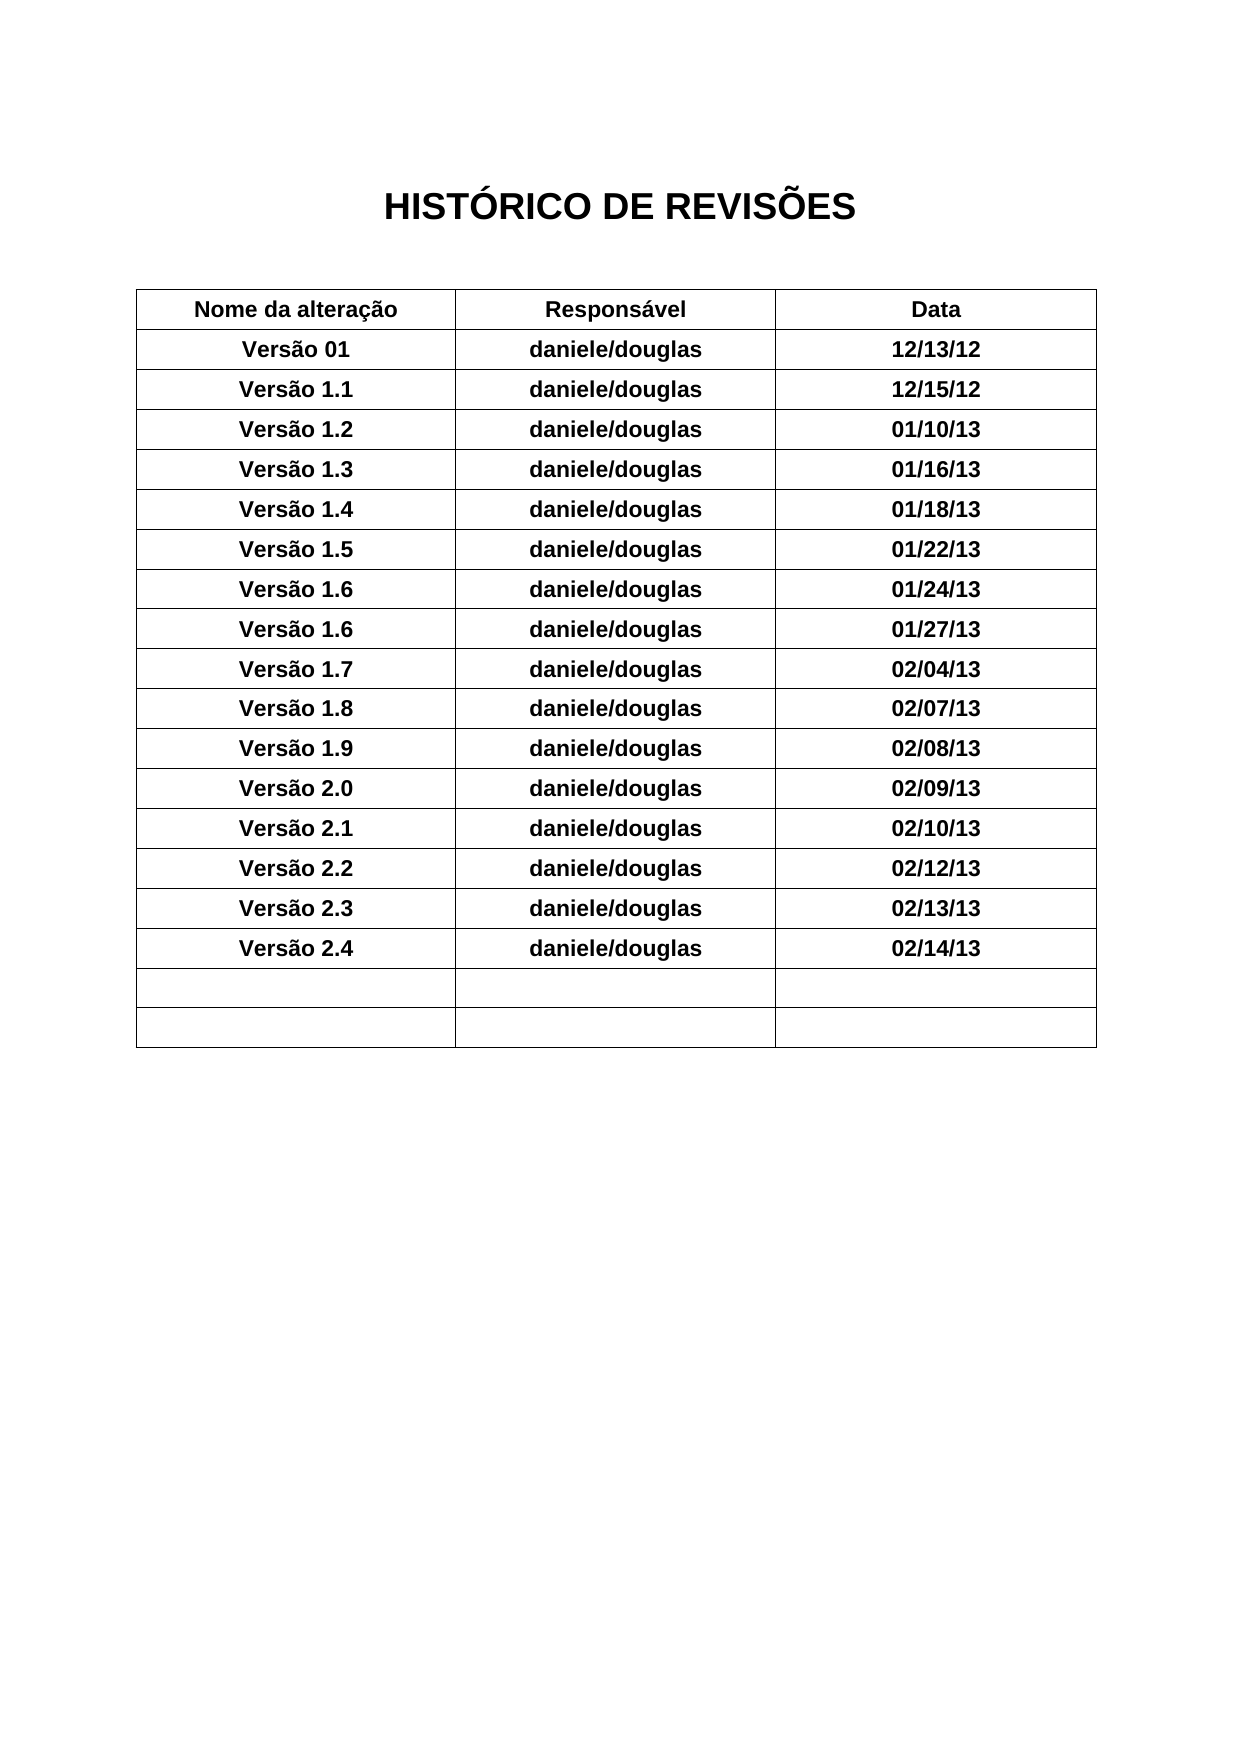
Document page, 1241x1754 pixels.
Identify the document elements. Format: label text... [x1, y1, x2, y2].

table_cell [456, 1008, 775, 1047]
table_cell 16/01/13 [776, 450, 1096, 489]
table_cell Versão 01 [137, 330, 455, 369]
table_cell Versão 1.6 [137, 609, 455, 648]
table_cell 12/02/13 [776, 849, 1096, 888]
table_cell Versão 2.0 [137, 769, 455, 808]
table_cell 07/02/13 [776, 689, 1096, 728]
table_cell 13/02/13 [776, 889, 1096, 927]
table_cell 09/02/13 [776, 769, 1096, 808]
table_cell 13/12/12 [776, 330, 1096, 369]
table_cell daniele/douglas [456, 809, 775, 848]
table_cell Versão 2.1 [137, 809, 455, 848]
table_cell daniele/douglas [456, 490, 775, 528]
text HISTÓRICO DE REVISÕES [148, 184, 1092, 227]
table_cell Versão 1.7 [137, 649, 455, 688]
table_cell Versão 1.6 [137, 570, 455, 608]
table_cell Versão 1.9 [137, 729, 455, 768]
table_cell daniele/douglas [456, 649, 775, 688]
table_cell 08/02/13 [776, 729, 1096, 768]
table_cell 14/02/13 [776, 929, 1096, 967]
table_cell 10/02/13 [776, 809, 1096, 848]
table_cell Versão 1.4 [137, 490, 455, 528]
table_cell [137, 969, 455, 1007]
table_cell daniele/douglas [456, 370, 775, 409]
table_cell Versão 1.3 [137, 450, 455, 489]
table_cell [456, 969, 775, 1007]
table_cell 10/01/13 [776, 410, 1096, 449]
table_cell daniele/douglas [456, 729, 775, 768]
table_cell [776, 1008, 1096, 1047]
table_header Responsável [456, 290, 775, 329]
table_cell daniele/douglas [456, 929, 775, 967]
table_cell 18/01/13 [776, 490, 1096, 528]
table_cell Versão 1.5 [137, 530, 455, 568]
table_cell [776, 969, 1096, 1007]
table_cell Versão 2.2 [137, 849, 455, 888]
table_cell Versão 1.2 [137, 410, 455, 449]
table_cell Versão 1.8 [137, 689, 455, 728]
table_cell 22/01/13 [776, 530, 1096, 568]
table_cell [137, 1008, 455, 1047]
table_cell 04/02/13 [776, 649, 1096, 688]
table_cell daniele/douglas [456, 450, 775, 489]
table_cell 15/12/12 [776, 370, 1096, 409]
table_cell 24/01/13 [776, 570, 1096, 608]
table_header Nome da alteração [137, 290, 455, 329]
table_cell daniele/douglas [456, 889, 775, 927]
table_cell daniele/douglas [456, 609, 775, 648]
table_cell daniele/douglas [456, 530, 775, 568]
table_header Data [776, 290, 1096, 329]
table_cell daniele/douglas [456, 849, 775, 888]
table_cell Versão 2.4 [137, 929, 455, 967]
table_cell Versão 2.3 [137, 889, 455, 927]
table_cell 27/01/13 [776, 609, 1096, 648]
table_cell daniele/douglas [456, 410, 775, 449]
table_cell daniele/douglas [456, 570, 775, 608]
table_cell Versão 1.1 [137, 370, 455, 409]
table_cell daniele/douglas [456, 689, 775, 728]
table_cell daniele/douglas [456, 769, 775, 808]
table_cell daniele/douglas [456, 330, 775, 369]
